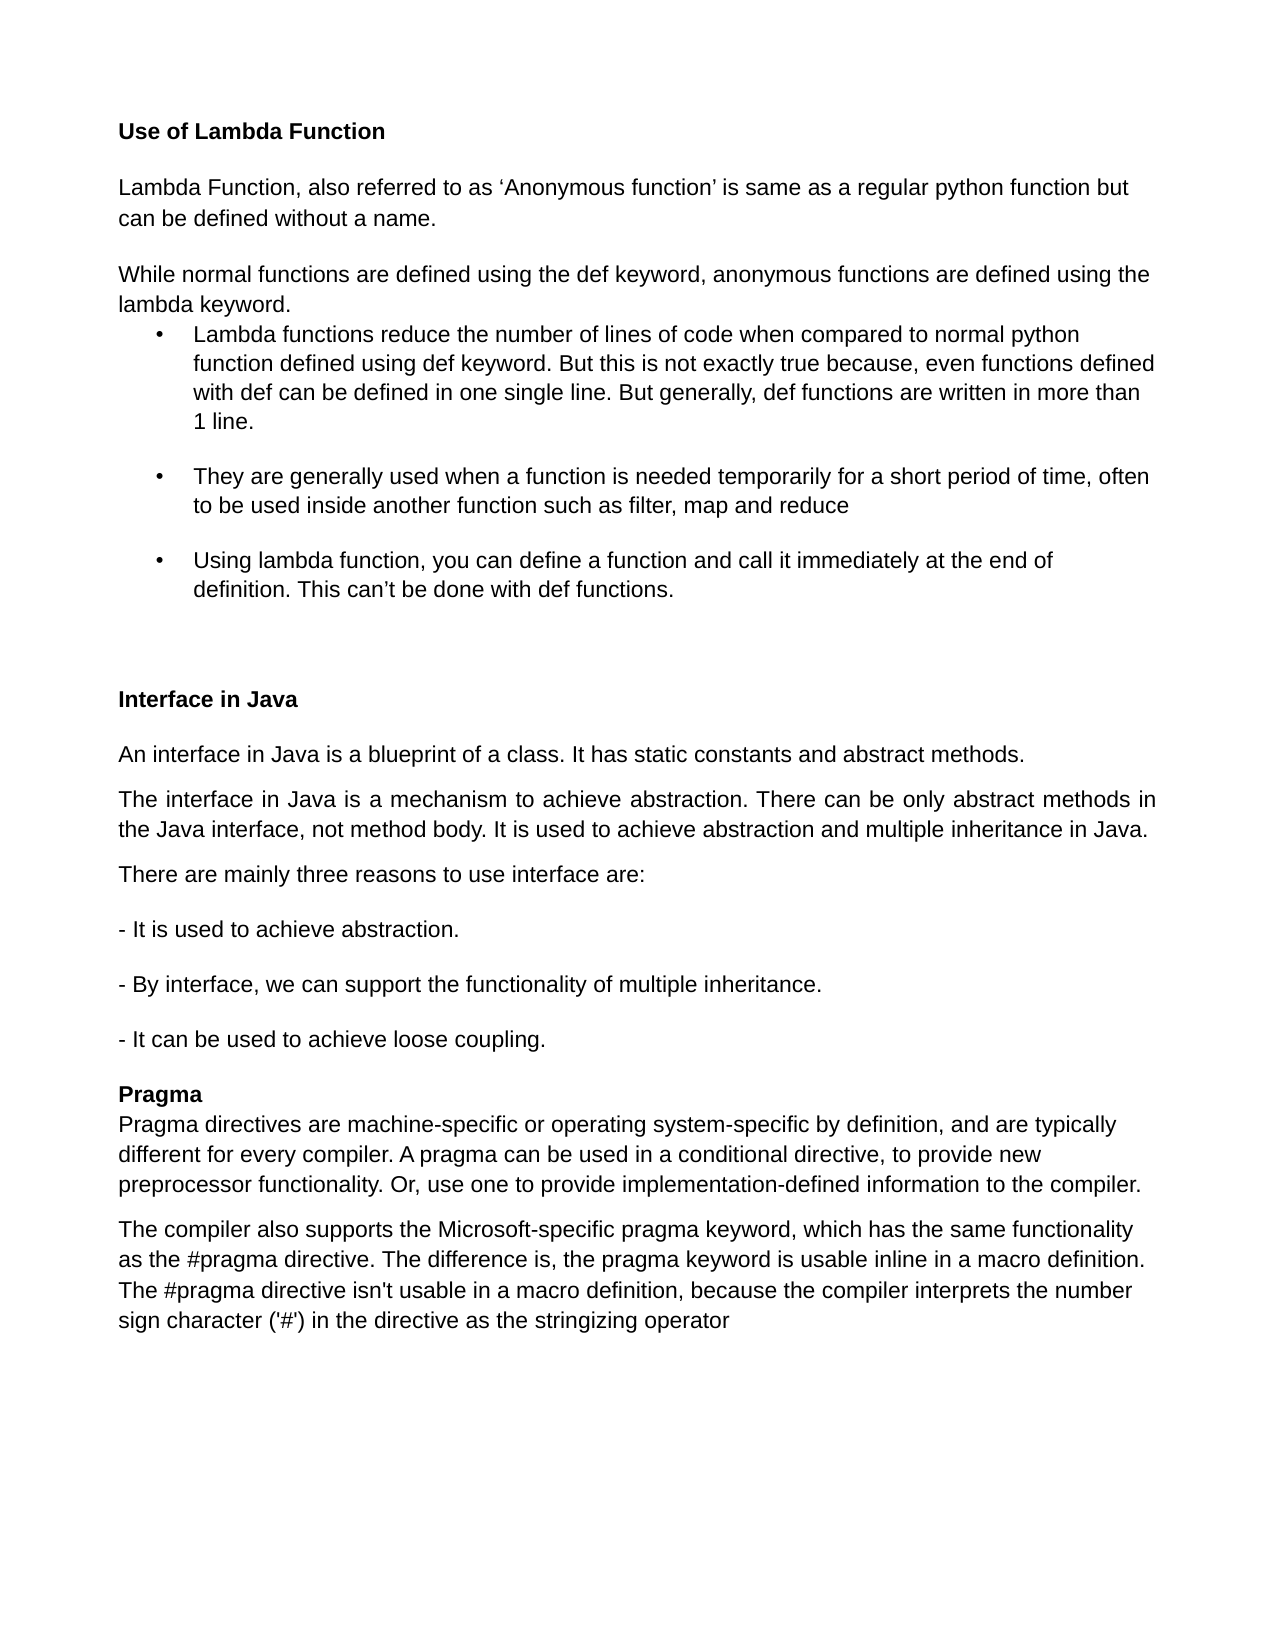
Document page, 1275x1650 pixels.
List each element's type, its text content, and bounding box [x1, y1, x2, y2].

text The interface in Java is a mechanism to achieve abstraction. There can be only abstract methods in the Java interface, not method body. It is used to achieve abstraction and multiple inheritance in Java. [118, 786, 1157, 842]
list They are generally used when a function is needed temporarily for a short period of time, often to be used inside another function such as filter, map and reduce [156, 463, 1157, 518]
text An interface in Java is a blueprint of a class. It has static constants and abstract methods. [118, 741, 1157, 767]
text Lambda Function, also referred to as ‘Anonymous function’ is same as a regular python function but can be defined without a name. [118, 174, 1157, 231]
list Lambda functions reduce the number of lines of code when compared to normal python function defined using def keyword. But this is not exactly true because, even functions defined with def can be defined in one single line. But generally, def functions are written in more than 1 line. [156, 321, 1157, 434]
text Use of Lambda Function [118, 118, 1157, 144]
text - By interface, we can support the functionality of multiple inheritance. [118, 971, 1157, 997]
text While normal functions are defined using the def keyword, anonymous functions are defined using the lambda keyword. [118, 261, 1157, 317]
text The compiler also supports the Microsoft-specific pragma keyword, which has the same functionality as the #pragma directive. The difference is, the pragma keyword is usable inline in a macro definition. The #pragma directive isn't usable in a macro definition, because the compiler interprets the number sign character ('#') in the directive as the stringizing operator [118, 1216, 1157, 1333]
text - It is used to achieve abstraction. [118, 916, 1157, 942]
text Pragma Pragma directives are machine-specific or operating system-specific by definition, and are typically different for every compiler. A pragma can be used in a conditional directive, to provide new preprocessor functionality. Or, use one to provide implementation-defined information to the compiler. [118, 1081, 1157, 1198]
list Using lambda function, you can define a function and call it immediately at the end of definition. This can’t be done with def functions. [156, 547, 1157, 602]
subtitle Interface in Java [118, 686, 1157, 712]
text There are mainly three reasons to use interface are: [118, 861, 1157, 887]
text - It can be used to achieve loose coupling. [118, 1026, 1157, 1052]
